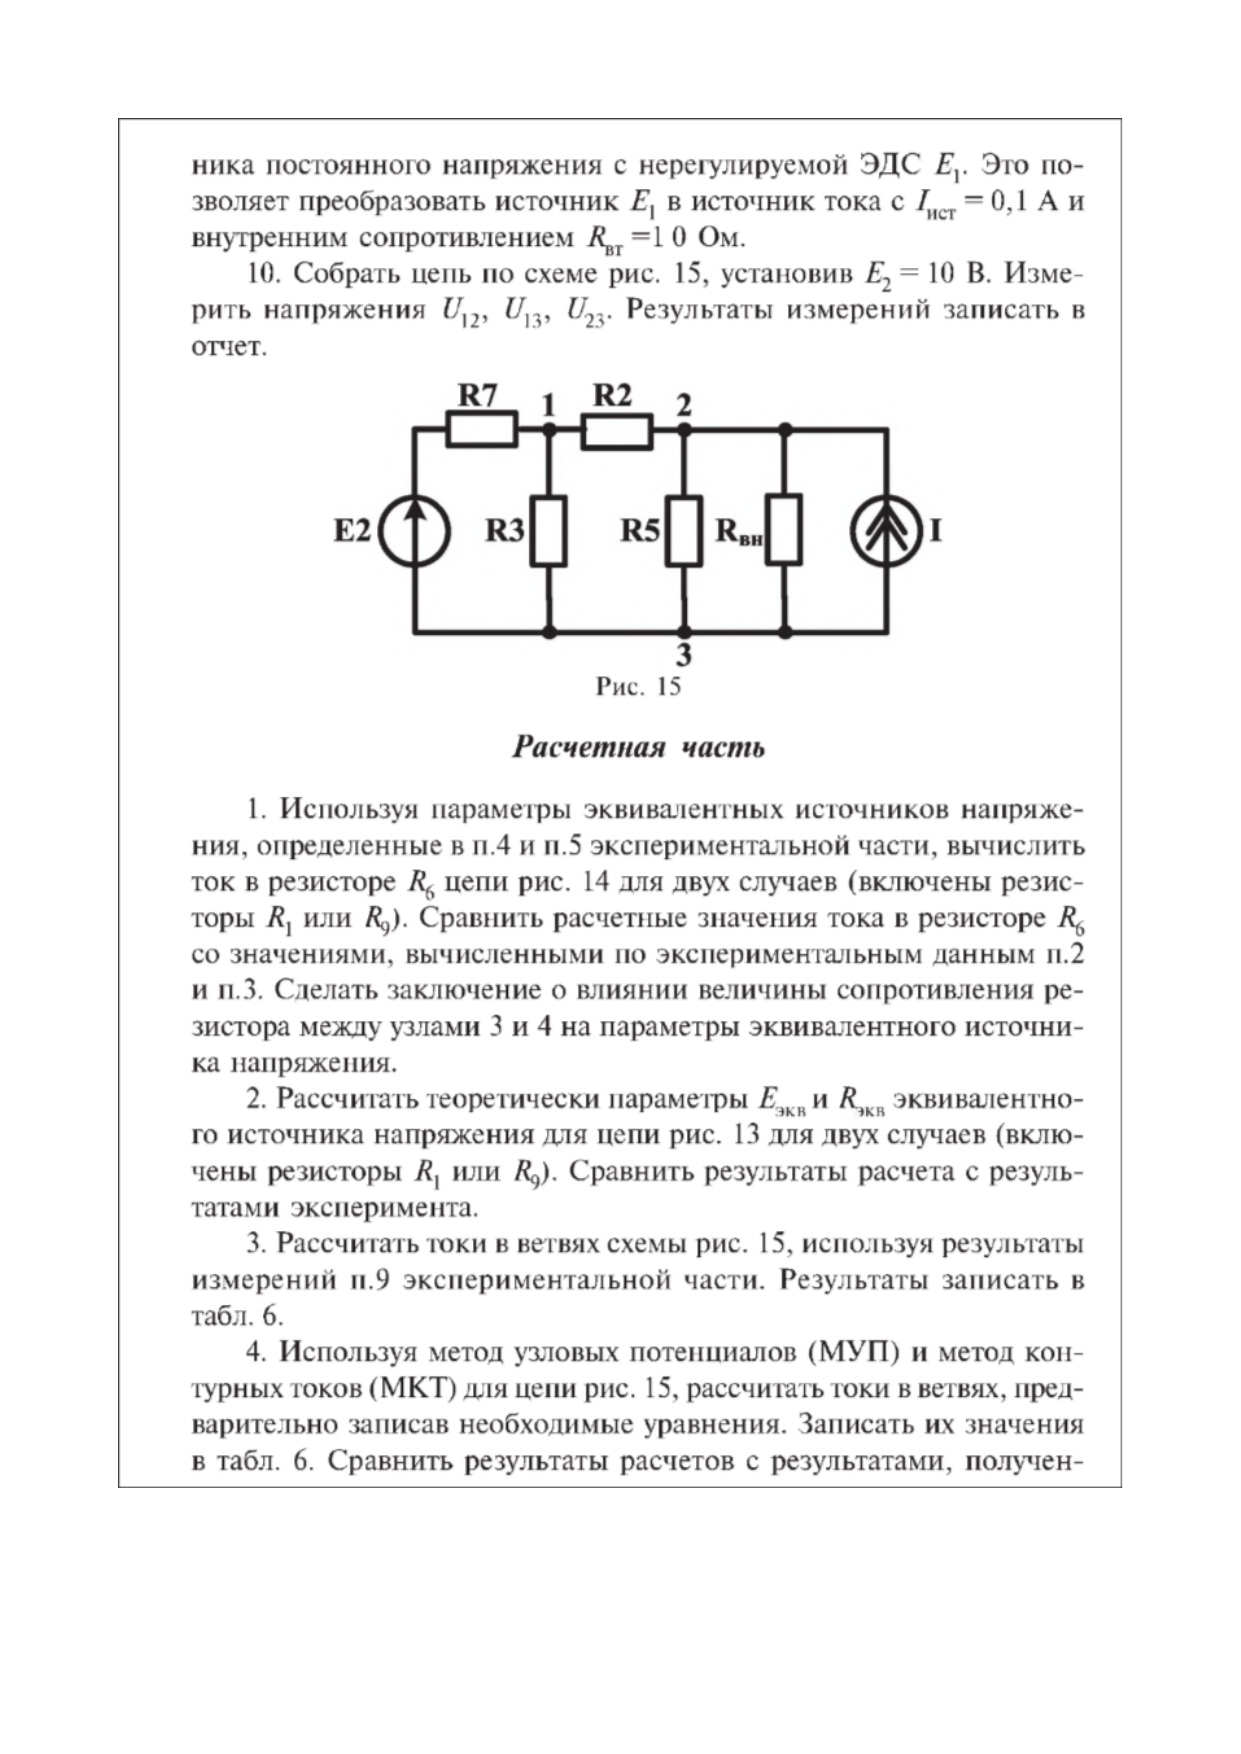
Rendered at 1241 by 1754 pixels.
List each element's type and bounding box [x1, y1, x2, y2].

picture [118, 118, 1123, 1488]
